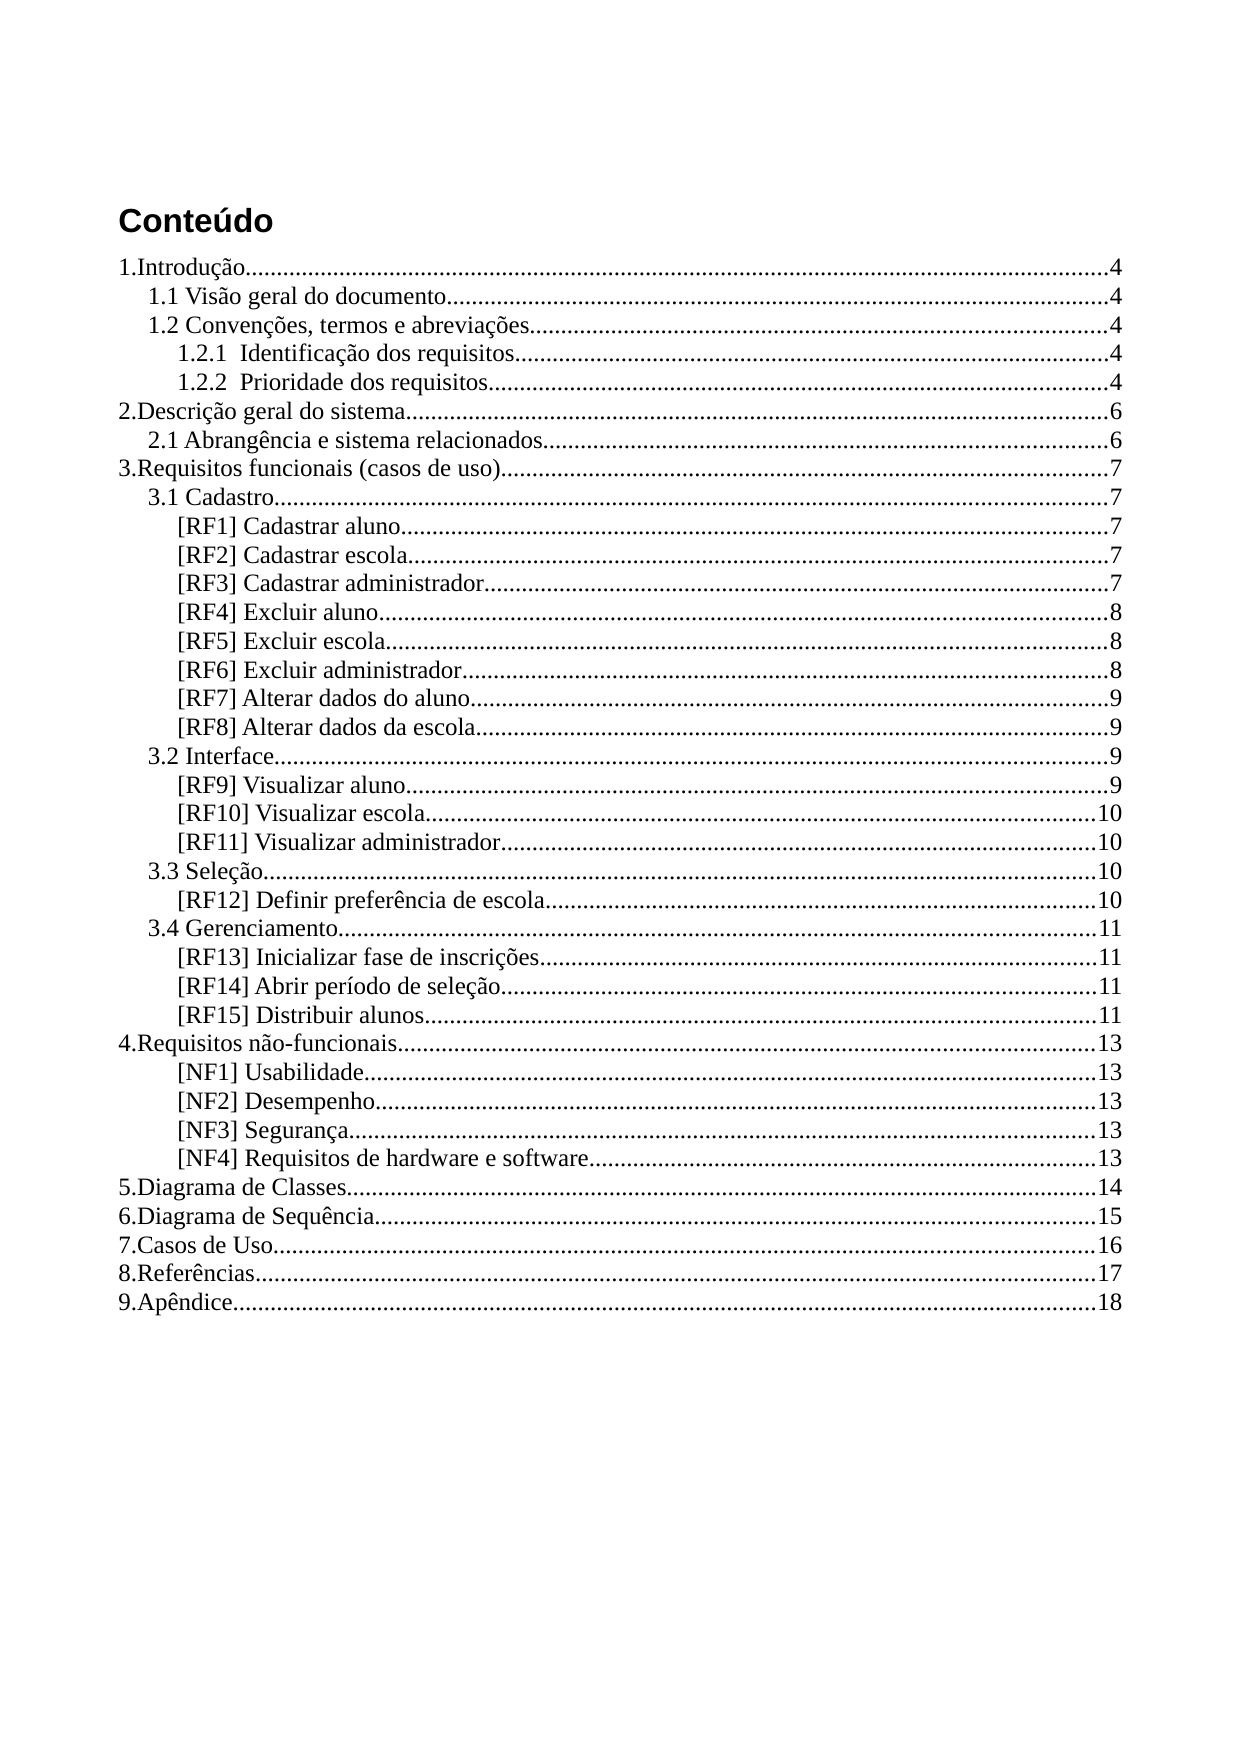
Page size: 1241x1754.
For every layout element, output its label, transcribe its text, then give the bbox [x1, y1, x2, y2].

text [RF15] Distribuir alunos 11 [177, 1000, 1122, 1028]
text [NF4] Requisitos de hardware e software 13 [177, 1143, 1122, 1172]
text [NF2] Desempenho 13 [177, 1086, 1122, 1115]
text [NF3] Segurança 13 [177, 1115, 1122, 1143]
text 8.Referências 17 [118, 1258, 1122, 1287]
text 3.3 Seleção 10 [148, 856, 1122, 885]
text [RF2] Cadastrar escola 7 [177, 540, 1122, 568]
text [RF3] Cadastrar administrador 7 [177, 568, 1122, 597]
text [RF7] Alterar dados do aluno 9 [177, 683, 1122, 712]
text [RF12] Definir preferência de escola 10 [177, 885, 1122, 913]
text 3.Requisitos funcionais (casos de uso) 7 [118, 453, 1122, 482]
text [RF14] Abrir período de seleção 11 [177, 971, 1122, 1000]
text [RF4] Excluir aluno 8 [177, 597, 1122, 626]
text 1.2 Convenções, termos e abreviações 4 [148, 310, 1122, 338]
text [NF1] Usabilidade 13 [177, 1057, 1122, 1086]
text 1.2.1 Identificação dos requisitos 4 [177, 338, 1122, 367]
text 3.2 Interface 9 [148, 741, 1122, 770]
text 6.Diagrama de Sequência 15 [118, 1201, 1122, 1230]
subtitle Conteúdo [118, 201, 1122, 240]
text 1.Introdução 4 [118, 252, 1122, 281]
text [RF9] Visualizar aluno 9 [177, 770, 1122, 798]
text 4.Requisitos não-funcionais 13 [118, 1028, 1122, 1057]
text 2.1 Abrangência e sistema relacionados 6 [148, 425, 1122, 453]
text [RF1] Cadastrar aluno 7 [177, 511, 1122, 540]
text 1.1 Visão geral do documento 4 [148, 281, 1122, 310]
text 9.Apêndice 18 [118, 1287, 1122, 1316]
text [RF13] Inicializar fase de inscrições 11 [177, 942, 1122, 971]
text 5.Diagrama de Classes 14 [118, 1172, 1122, 1201]
text [RF8] Alterar dados da escola 9 [177, 712, 1122, 741]
text [RF10] Visualizar escola 10 [177, 798, 1122, 827]
text 1.2.2 Prioridade dos requisitos 4 [177, 367, 1122, 396]
text 3.1 Cadastro 7 [148, 482, 1122, 511]
text [RF6] Excluir administrador 8 [177, 655, 1122, 683]
text 2.Descrição geral do sistema 6 [118, 396, 1122, 425]
text 3.4 Gerenciamento 11 [148, 913, 1122, 942]
text [RF11] Visualizar administrador 10 [177, 827, 1122, 856]
text 7.Casos de Uso 16 [118, 1230, 1122, 1258]
text [RF5] Excluir escola 8 [177, 626, 1122, 655]
